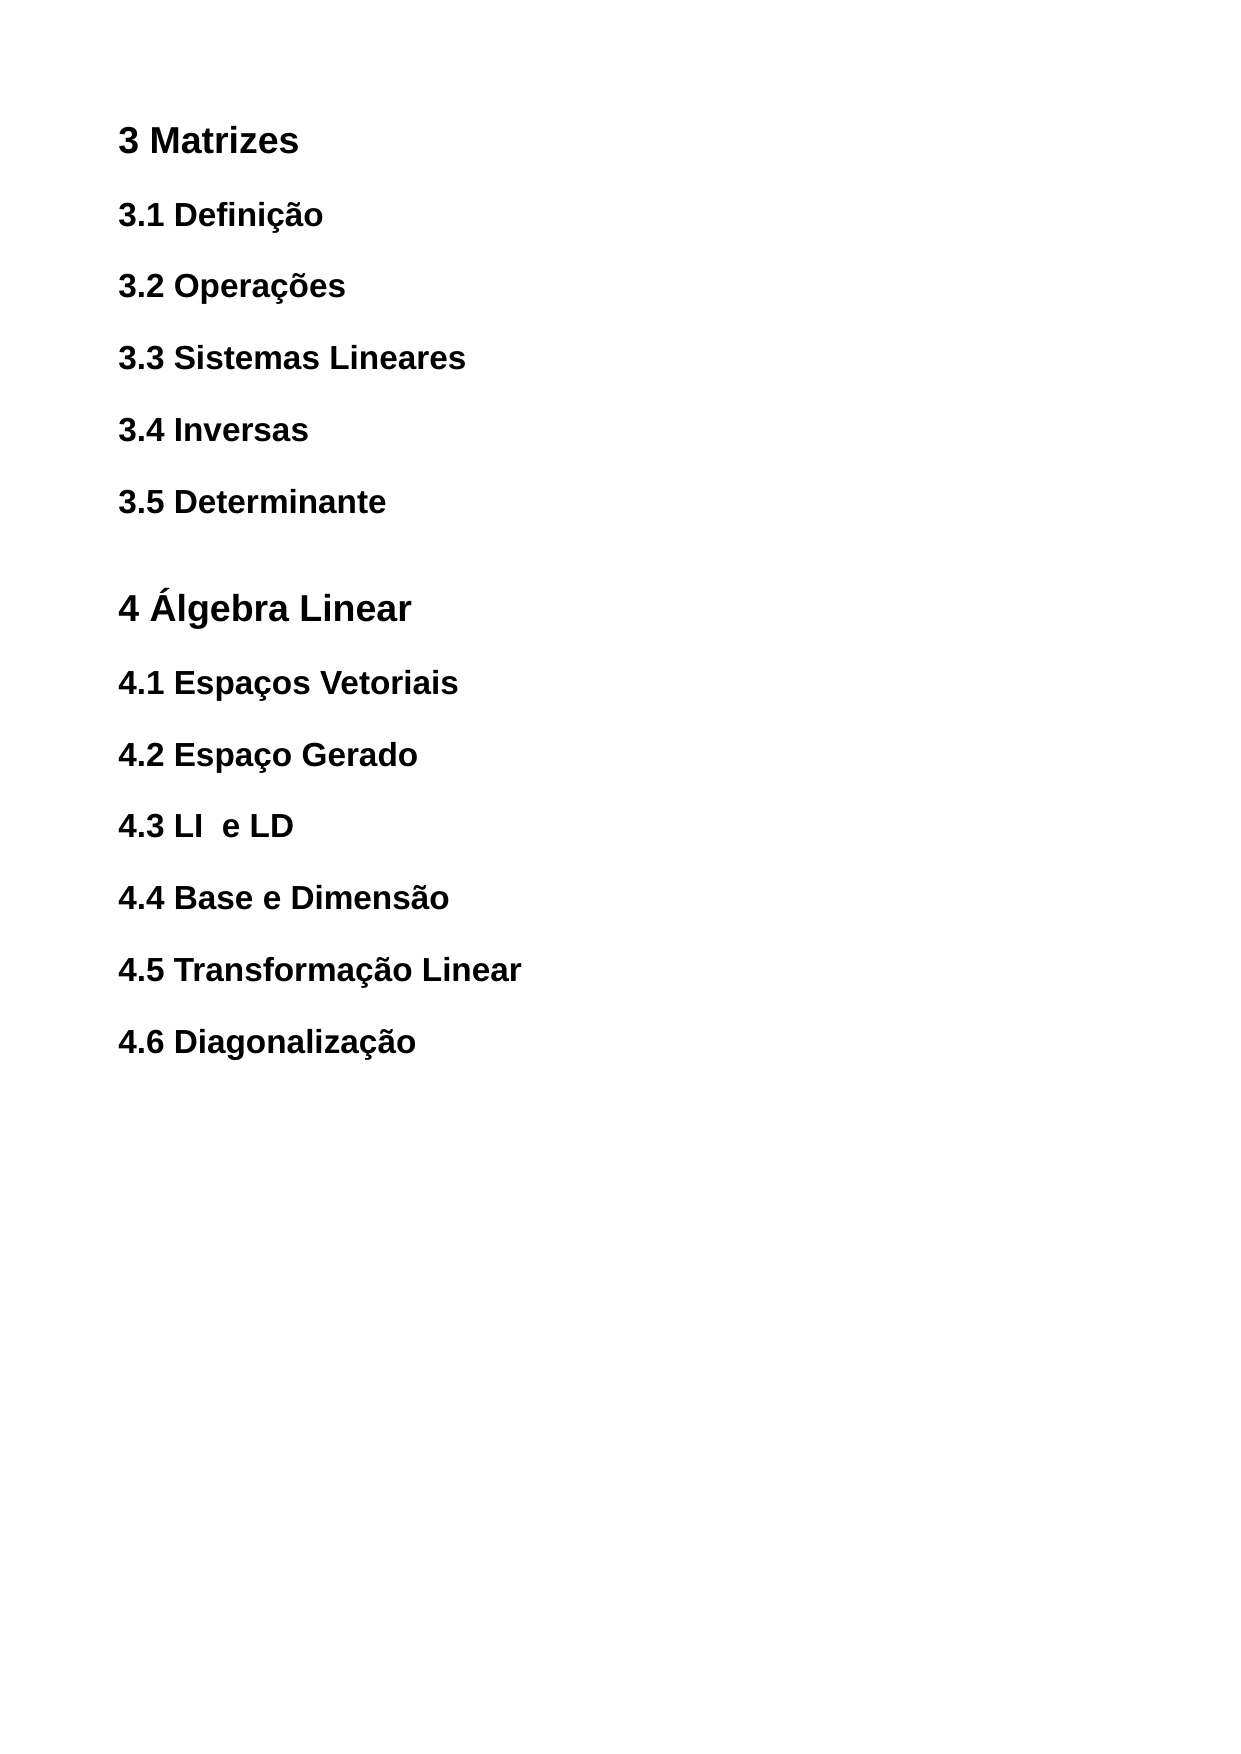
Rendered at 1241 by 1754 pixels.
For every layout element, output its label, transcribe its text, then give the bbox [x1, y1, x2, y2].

subtitle 4.4 Base e Dimensão [118, 878, 1122, 917]
subtitle 3.4 Inversas [118, 410, 1122, 448]
subtitle 3.3 Sistemas Lineares [118, 338, 1122, 377]
subtitle 3.5 Determinante [118, 482, 1122, 520]
subtitle 3.1 Definição [118, 194, 1122, 233]
subtitle 4.3 LI e LD [118, 806, 1122, 845]
subtitle 3 Matrizes [118, 118, 1122, 161]
subtitle 4 Álgebra Linear [118, 586, 1122, 629]
subtitle 4.5 Transformação Linear [118, 950, 1122, 988]
subtitle 4.6 Diagonalização [118, 1022, 1122, 1060]
subtitle 4.1 Espaços Vetoriais [118, 663, 1122, 701]
subtitle 3.2 Operações [118, 266, 1122, 305]
subtitle 4.2 Espaço Gerado [118, 734, 1122, 773]
